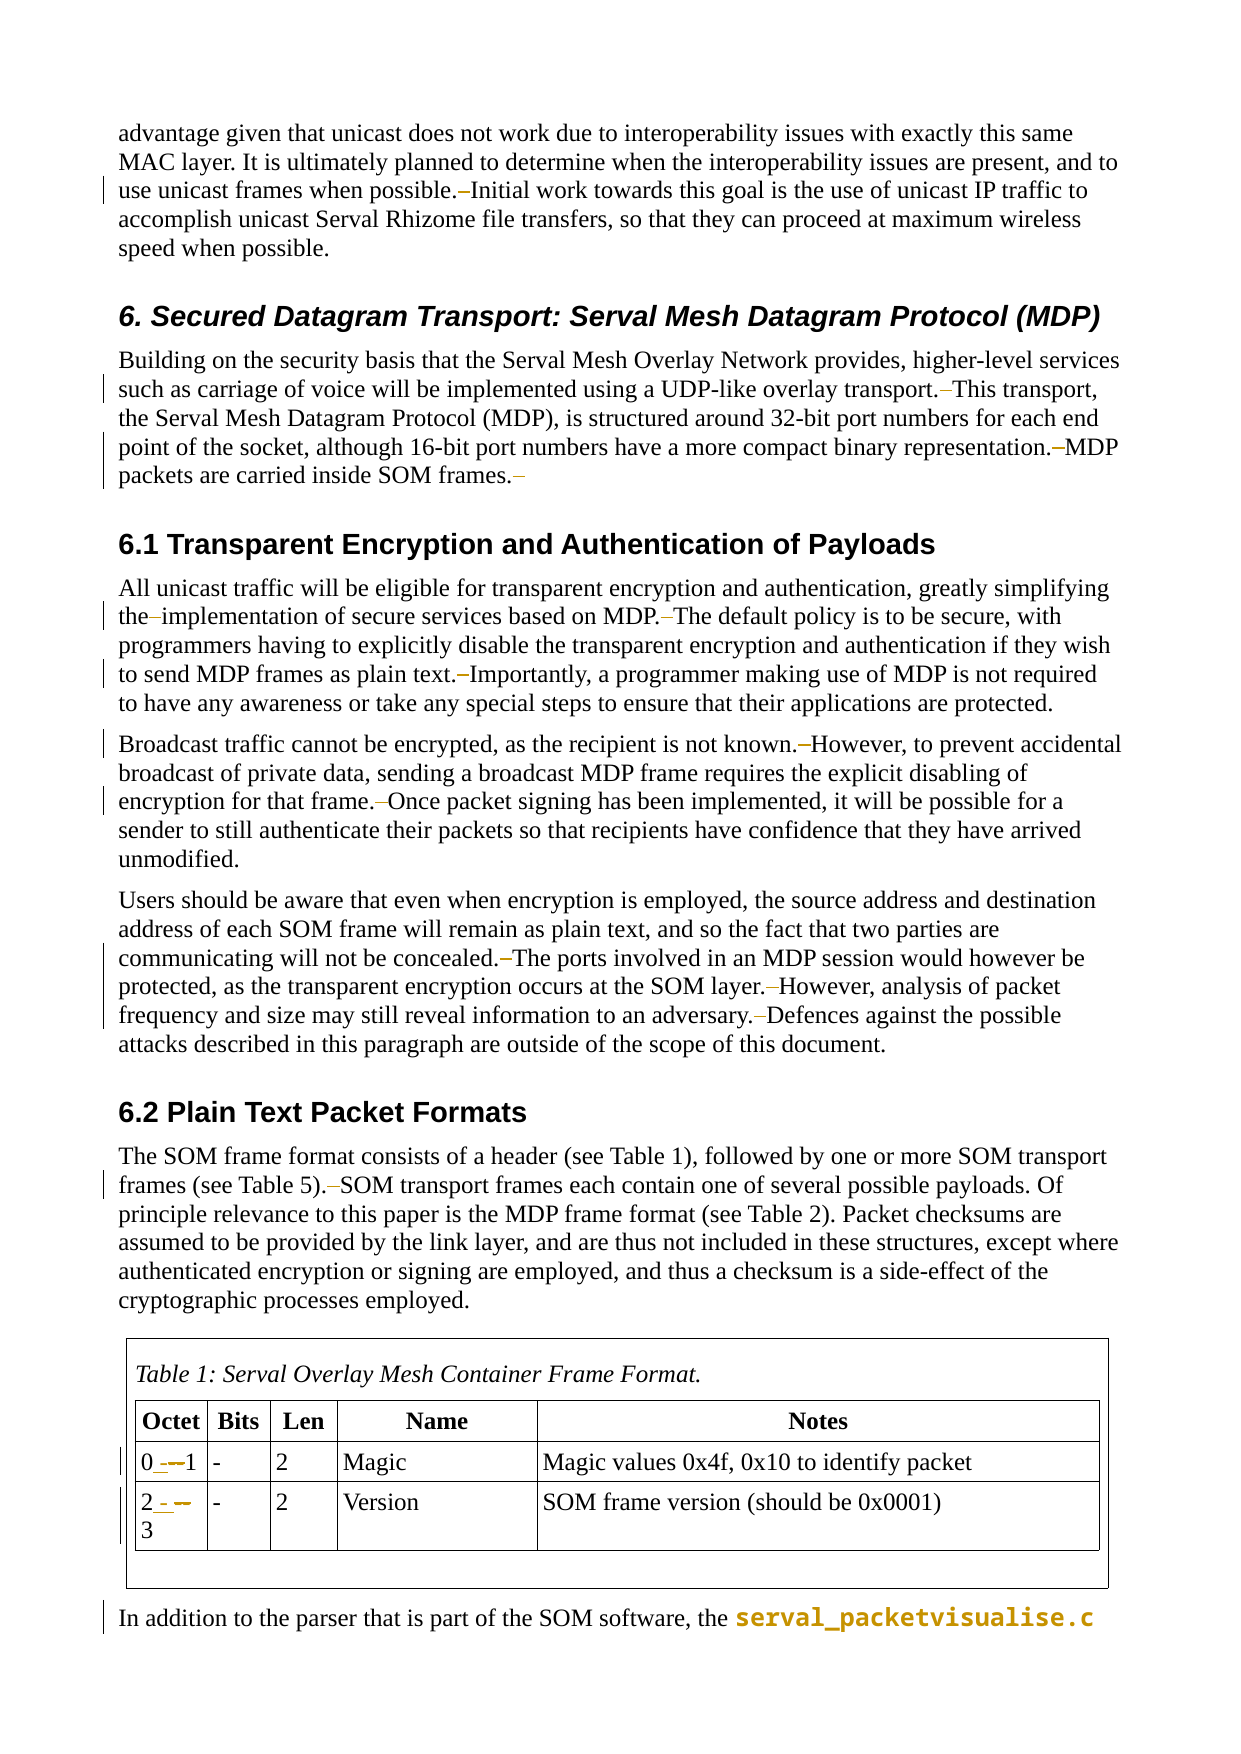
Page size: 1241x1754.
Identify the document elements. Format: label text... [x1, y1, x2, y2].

table_header Octet [136, 1401, 207, 1441]
text Broadcast traffic cannot be encrypted, as the recipient is not known.However, to prevent accidental broadcast of private data, sending a broadcast MDP frame requires the explicit disabling of encryption for that frame.Once packet signing has been implemented, it will be possible for a sender to still authenticate their packets so that recipients have confidence that they have arrived unmodified. [118, 729, 1122, 873]
table_cell - [208, 1442, 270, 1481]
table_cell SOM frame version (should be 0x0001) [538, 1482, 1099, 1550]
table_header Bits [208, 1401, 270, 1441]
table_cell 2 [271, 1442, 337, 1481]
table_cell Magic [338, 1442, 537, 1481]
text Users should be aware that even when encryption is employed, the source address and destination address of each SOM frame will remain as plain text, and so the fact that two parties are communicating will not be concealed.The ports involved in an MDP session would however be protected, as the transparent encryption occurs at the SOM layer.However, analysis of packet frequency and size may still reveal information to an adversary.Defences against the possible attacks described in this paragraph are outside of the scope of this document. [118, 885, 1122, 1058]
table_header Len [271, 1401, 337, 1441]
table_cell 2 - 3 [136, 1482, 207, 1550]
text advantage given that unicast does not work due to interoperability issues with exactly this same MAC layer. It is ultimately planned to determine when the interoperability issues are present, and to use unicast frames when possible.Initial work towards this goal is the use of unicast IP traffic to accomplish unicast Serval Rhizome file transfers, so that they can proceed at maximum wireless speed when possible. [118, 118, 1122, 262]
table_header Name [338, 1401, 537, 1441]
text In addition to the parser that is part of the SOM software, the serval_packetvisualise.c [118, 1326, 1122, 1634]
table_header Notes [538, 1401, 1099, 1441]
table_cell Magic values 0x4f, 0x10 to identify packet [538, 1442, 1099, 1481]
subtitle 6. Secured Datagram Transport: Serval Mesh Datagram Protocol (MDP) [118, 299, 1122, 333]
table_cell - [208, 1482, 270, 1550]
text The SOM frame format consists of a header (see Table 1), followed by one or more SOM transport frames (see Table 5).SOM transport frames each contain one of several possible payloads. Of principle relevance to this paper is the MDP frame format (see Table 2). Packet checksums are assumed to be provided by the link layer, and are thus not included in these structures, except where authenticated encryption or signing are employed, and thus a checksum is a side-effect of the cryptographic processes employed. [118, 1141, 1122, 1314]
text Table 1: Serval Overlay Mesh Container Frame Format. [135, 1359, 1099, 1388]
table_cell Version [338, 1482, 537, 1550]
table_cell 2 [271, 1482, 337, 1550]
subtitle 6.1 Transparent Encryption and Authentication of Payloads [118, 527, 1122, 560]
subtitle 6.2 Plain Text Packet Formats [118, 1095, 1122, 1129]
text Building on the security basis that the Serval Mesh Overlay Network provides, higher-level services such as carriage of voice will be implemented using a UDP-like overlay transport.This transport, the Serval Mesh Datagram Protocol (MDP), is structured around 32-bit port numbers for each end point of the socket, although 16-bit port numbers have a more compact binary representation.MDP packets are carried inside SOM frames. [118, 345, 1122, 489]
table_cell 0 -1 [136, 1442, 207, 1481]
text All unicast traffic will be eligible for transparent encryption and authentication, greatly simplifying theimplementation of secure services based on MDP.The default policy is to be secure, with programmers having to explicitly disable the transparent encryption and authentication if they wish to send MDP frames as plain text.Importantly, a programmer making use of MDP is not required to have any awareness or take any special steps to ensure that their applications are protected. [118, 573, 1122, 716]
